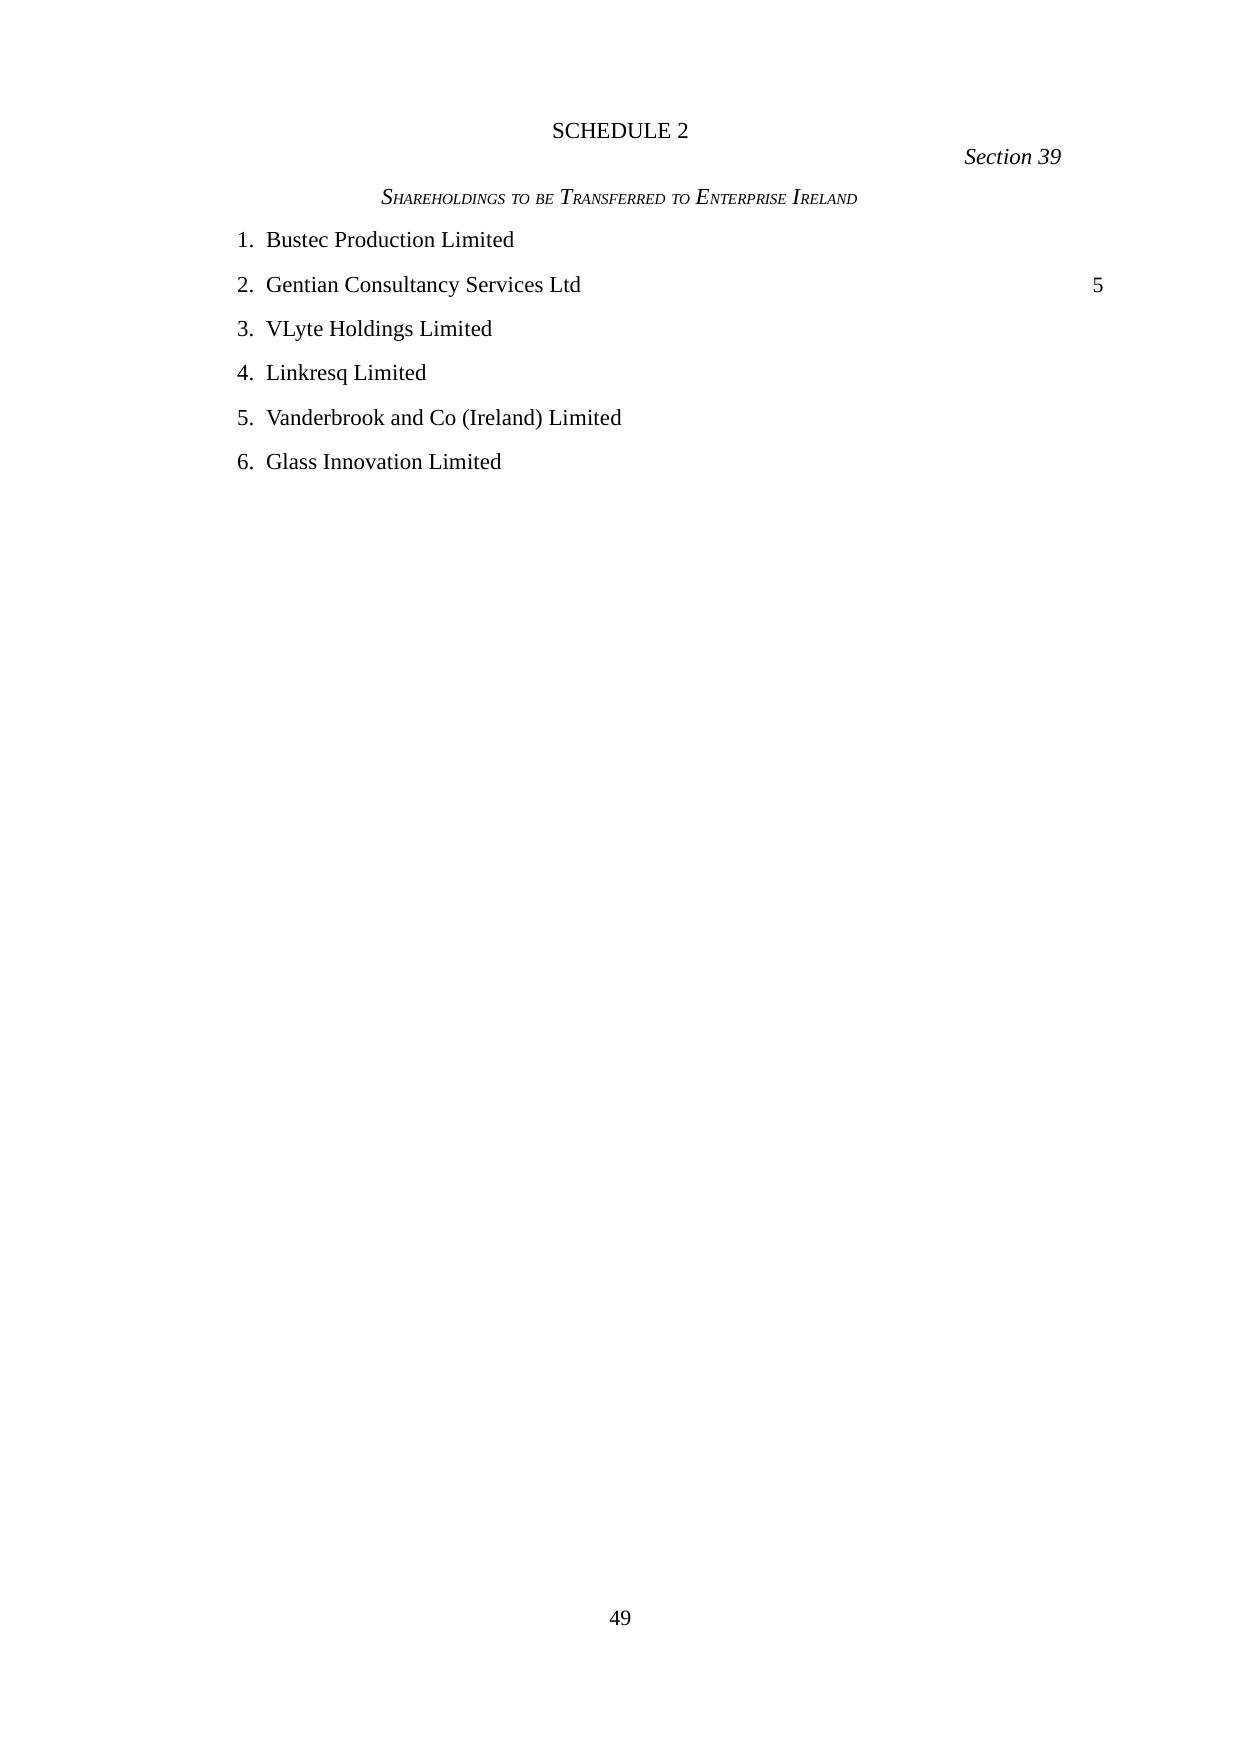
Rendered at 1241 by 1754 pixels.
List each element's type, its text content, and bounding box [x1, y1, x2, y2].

text 3. VLyte Holdings Limited [177, 313, 1063, 342]
text 6. Glass Innovation Limited [177, 446, 1063, 475]
text SCHEDULE 2 [177, 118, 1063, 144]
text 4. Linkresq Limited [177, 357, 1063, 387]
text 2. Gentian Consultancy Services Ltd [177, 268, 1063, 298]
text 1. Bustec Production Limited [177, 224, 1063, 254]
title Shareholdings to be Transferred to Enterprise Ireland [177, 184, 1063, 209]
text Section 39 [177, 144, 1063, 169]
text 5. Vanderbrook and Co (Ireland) Limited [177, 401, 1063, 431]
